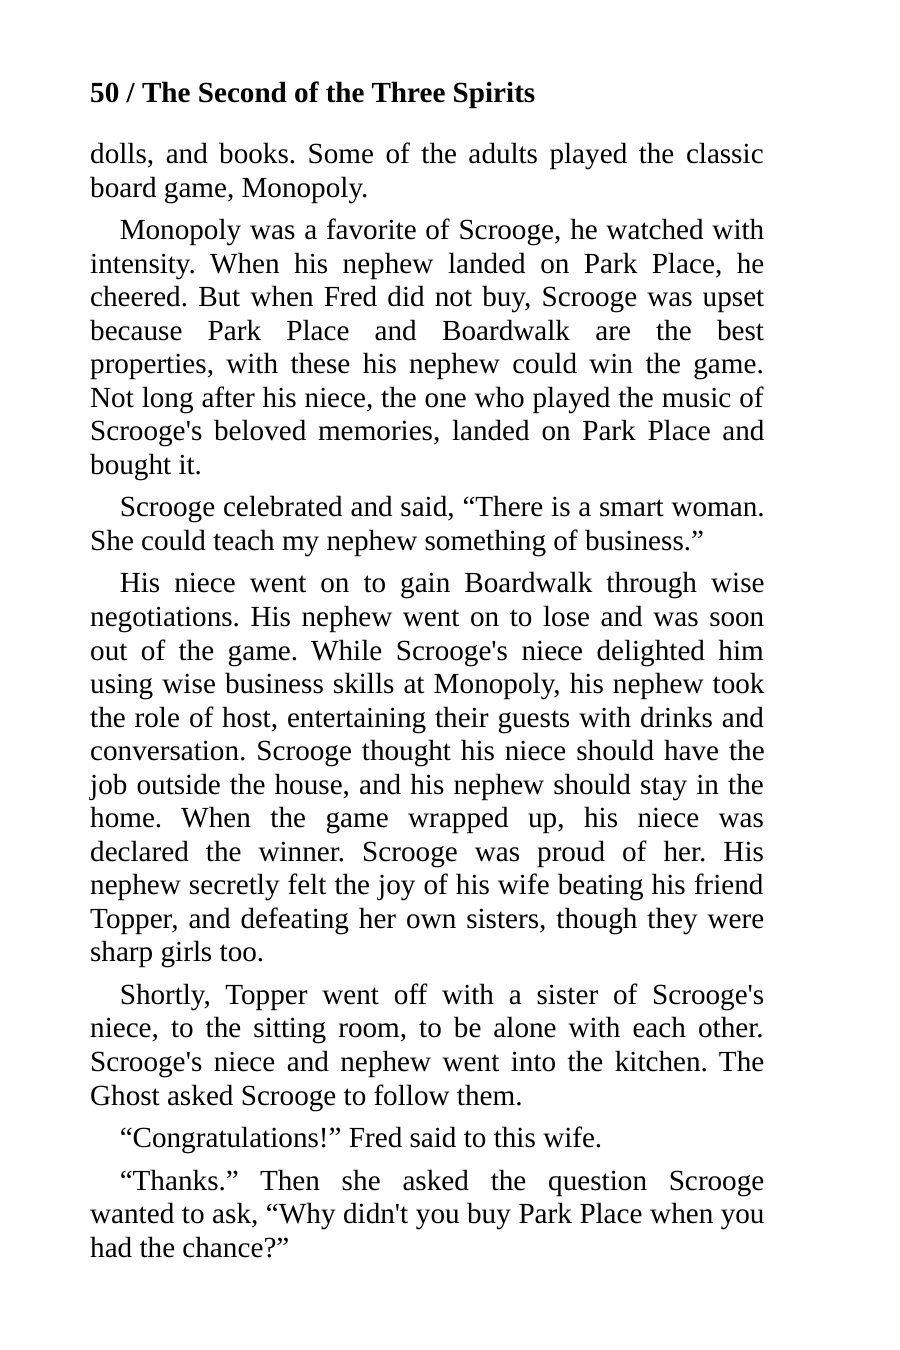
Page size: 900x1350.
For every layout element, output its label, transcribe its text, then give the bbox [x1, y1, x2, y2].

text “Thanks.” Then she asked the question Scrooge wanted to ask, “Why didn't you buy Park Place when you had the chance?” [90, 1163, 765, 1263]
text dolls, and books. Some of the adults played the classic board game, Monopoly. [90, 136, 765, 203]
text Monopoly was a favorite of Scrooge, he watched with intensity. When his nephew landed on Park Place, he cheered. But when Fred did not buy, Scrooge was upset because Park Place and Boardwalk are the best properties, with these his nephew could win the game. Not long after his niece, the one who played the music of Scrooge's beloved memories, landed on Park Place and bought it. [90, 212, 765, 481]
text Shortly, Topper went off with a sister of Scrooge's niece, to the sitting room, to be alone with each other. Scrooge's niece and nephew went into the kitchen. The Ghost asked Scrooge to follow them. [90, 977, 765, 1111]
text Scrooge celebrated and said, “There is a smart woman. She could teach my nephew something of business.” [90, 489, 765, 557]
text His niece went on to gain Boardwalk through wise negotiations. His nephew went on to lose and was soon out of the game. While Scrooge's niece delighted him using wise business skills at Monopoly, his nephew took the role of host, entertaining their guests with drinks and conversation. Scrooge thought his niece should have the job outside the house, and his nephew should stay in the home. When the game wrapped up, his niece was declared the winner. Scrooge was proud of her. His nephew secretly felt the joy of his wife beating his friend Topper, and defeating her own sisters, though they were sharp girls too. [90, 566, 765, 968]
text “Congratulations!” Fred said to this wife. [90, 1120, 765, 1154]
